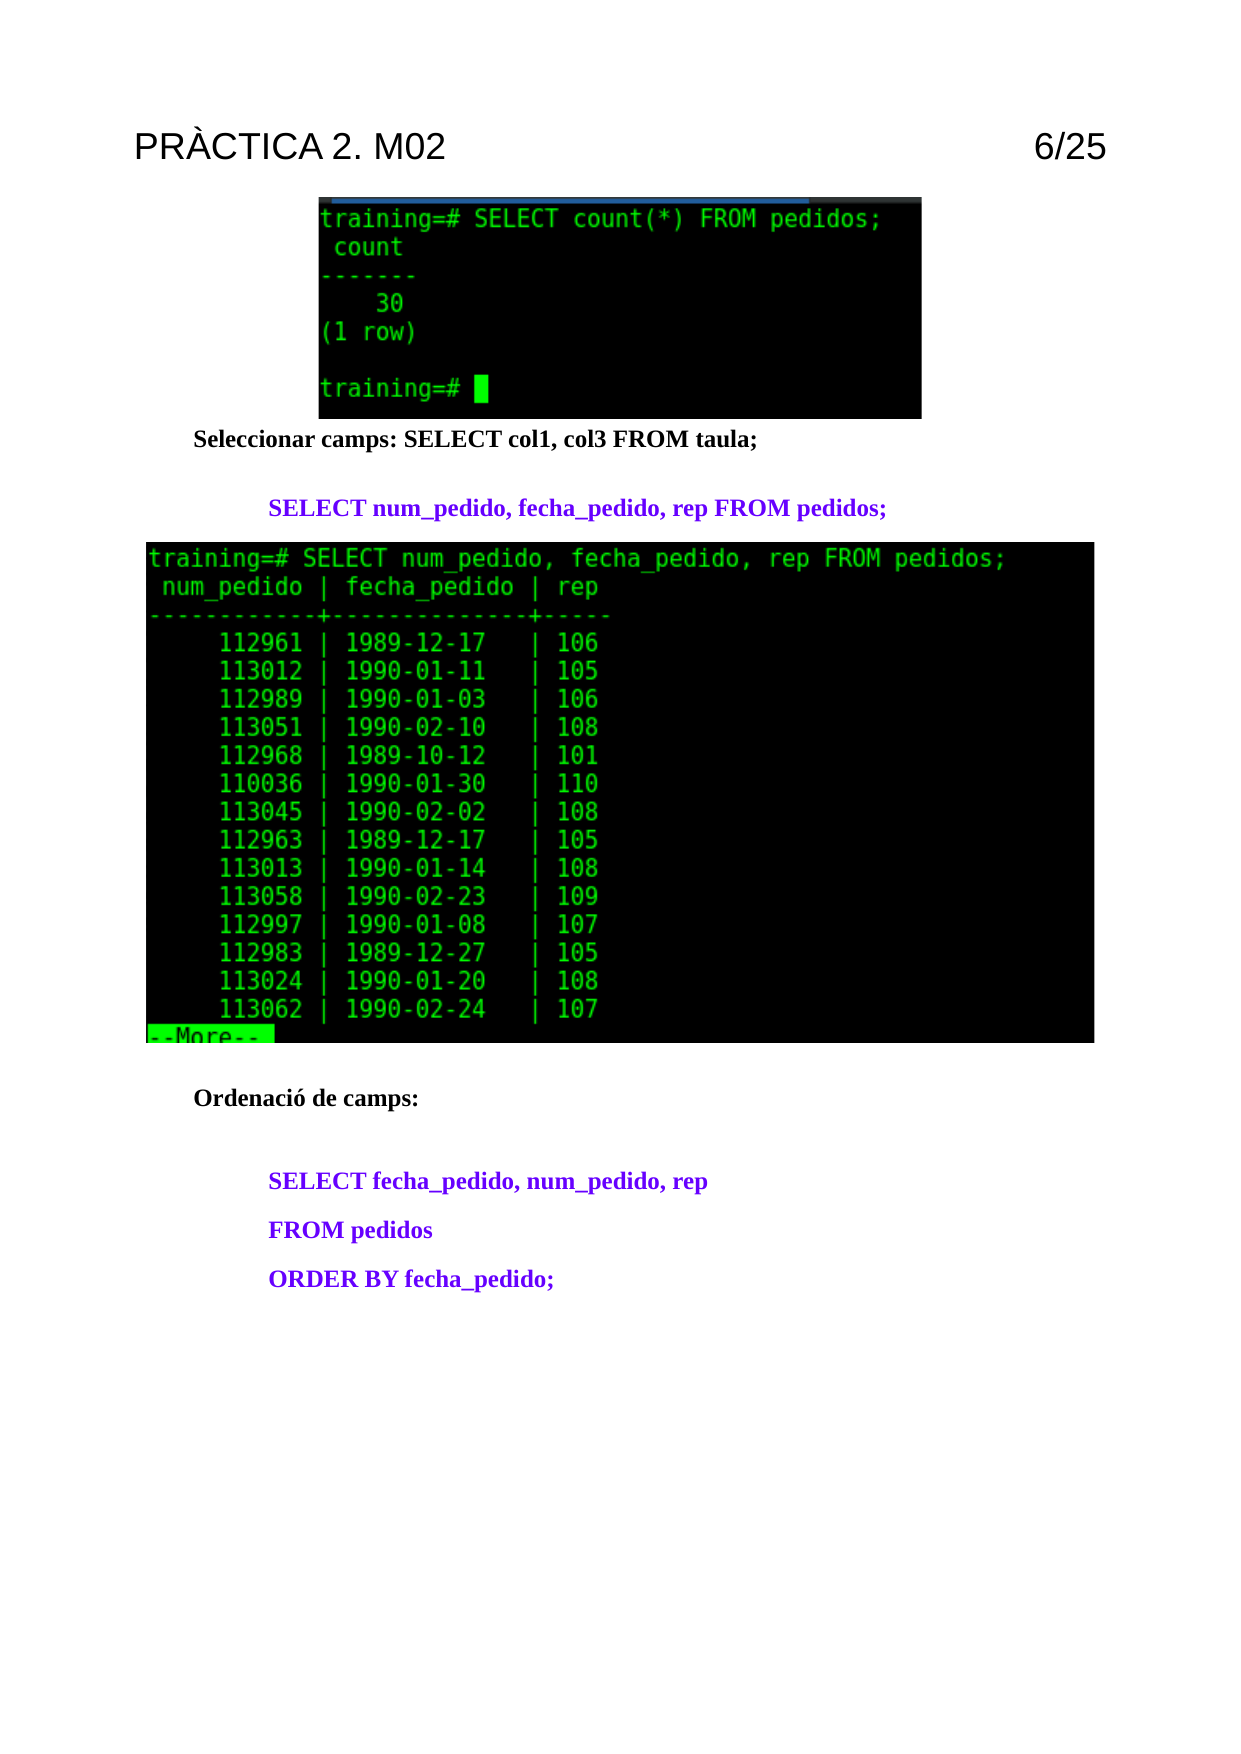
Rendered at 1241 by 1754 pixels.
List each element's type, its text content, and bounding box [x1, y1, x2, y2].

text FROM pedidos [193, 1215, 1122, 1244]
text Ordenació de camps: [118, 543, 1122, 1112]
text SELECT fecha_pedido, num_pedido, rep [193, 1132, 1122, 1195]
picture [146, 542, 1095, 1043]
text ORDER BY fecha_pedido; [268, 1264, 1122, 1293]
picture [318, 197, 922, 419]
text Seleccionar camps: SELECT col1, col3 FROM taula; SELECT num_pedido, fecha_pedido, rep FROM pedidos; [193, 197, 1122, 522]
